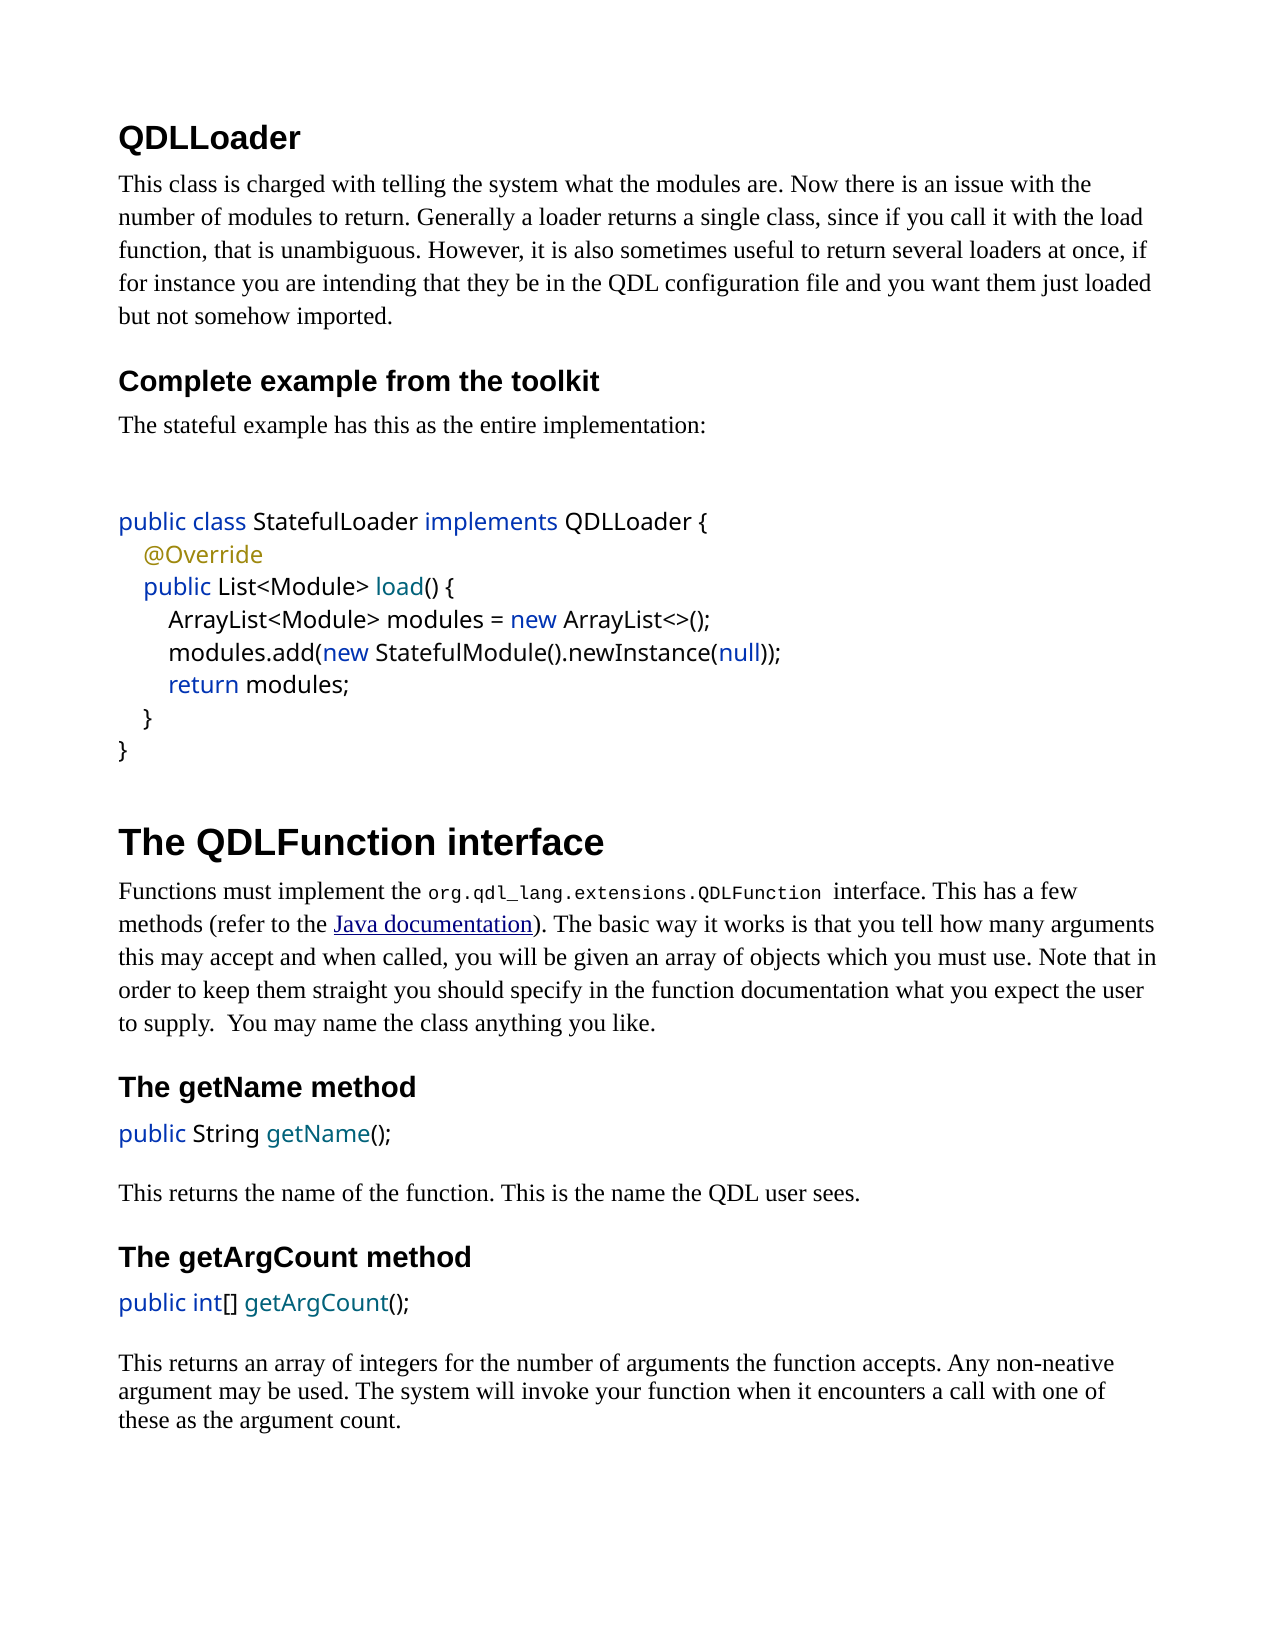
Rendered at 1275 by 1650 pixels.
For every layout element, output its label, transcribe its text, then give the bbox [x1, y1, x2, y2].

subtitle The getArgCount method [118, 1240, 1157, 1274]
text This returns the name of the function. This is the name the QDL user sees. [118, 1178, 1157, 1207]
text public class StatefulLoader implements QDLLoader { @Override public List<Module> load() { ArrayList<Module> modules = new ArrayList<>(); modules.add(new StatefulModule().newInstance(null)); return modules; } } [118, 505, 1157, 766]
text Functions must implement the org.qdl_lang.extensions.QDLFunction interface. This has a few methods (refer to the Java documentation). The basic way it works is that you tell how many arguments this may accept and when called, you will be given an array of objects which you must use. Note that in order to keep them straight you should specify in the function documentation what you expect the user to supply. You may name the class anything you like. [118, 876, 1157, 1037]
subtitle The QDLFunction interface [118, 819, 1157, 863]
text This class is charged with telling the system what the modules are. Now there is an issue with the number of modules to return. Generally a loader returns a single class, since if you call it with the load function, that is unambiguous. However, it is also sometimes useful to return several loaders at once, if for instance you are intending that they be in the QDL configuration file and you want them just loaded but not somehow imported. [118, 169, 1157, 330]
subtitle The getName method [118, 1070, 1157, 1104]
text public String getName(); [118, 1116, 1157, 1149]
text This returns an array of integers for the number of arguments the function accepts. Any non-neative argument may be used. The system will invoke your function when it encounters a call with one of these as the argument count. [118, 1348, 1157, 1434]
subtitle QDLLoader [118, 118, 1157, 157]
text public int[] getArgCount(); [118, 1286, 1157, 1319]
text The stateful example has this as the entire implementation: [118, 410, 1157, 438]
subtitle Complete example from the toolkit [118, 363, 1157, 397]
